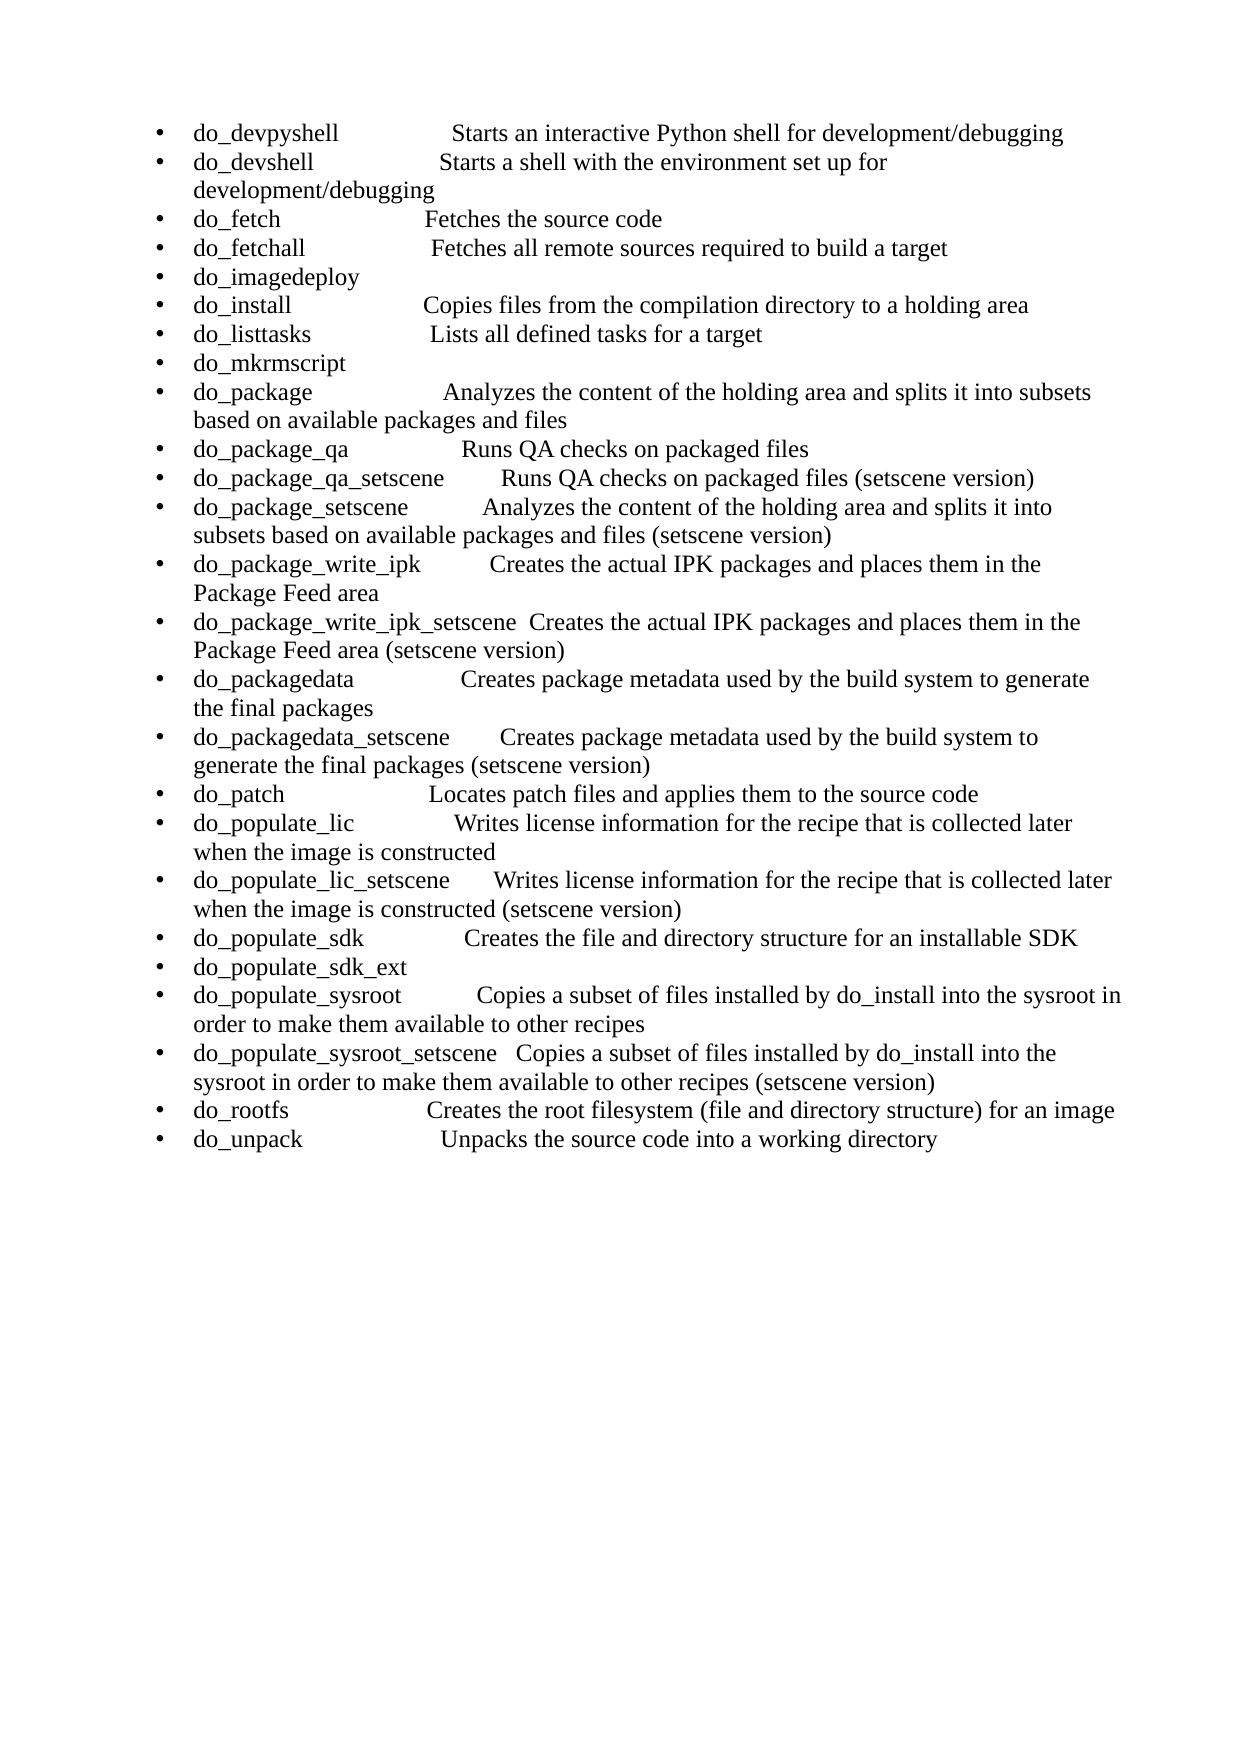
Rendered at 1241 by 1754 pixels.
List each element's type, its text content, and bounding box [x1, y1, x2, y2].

list do_devshell Starts a shell with the environment set up for development/debugging [156, 147, 1122, 204]
list do_fetchall Fetches all remote sources required to build a target [156, 233, 1122, 262]
list do_devpyshell Starts an interactive Python shell for development/debugging [156, 118, 1122, 147]
list do_rootfs Creates the root filesystem (file and directory structure) for an image [156, 1096, 1122, 1124]
list do_unpack Unpacks the source code into a working directory [156, 1124, 1122, 1153]
list do_populate_sdk_ext [156, 952, 1122, 981]
list do_packagedata Creates package metadata used by the build system to generate the final packages [156, 664, 1122, 722]
list do_fetch Fetches the source code [156, 204, 1122, 233]
list do_populate_sysroot_setscene Copies a subset of files installed by do_install into the sysroot in order to make them available to other recipes (setscene version) [156, 1038, 1122, 1096]
list do_install Copies files from the compilation directory to a holding area [156, 291, 1122, 319]
list do_mkrmscript [156, 348, 1122, 377]
list do_packagedata_setscene Creates package metadata used by the build system to generate the final packages (setscene version) [156, 722, 1122, 779]
list do_populate_lic Writes license information for the recipe that is collected later when the image is constructed [156, 808, 1122, 866]
list do_package_write_ipk Creates the actual IPK packages and places them in the Package Feed area [156, 549, 1122, 607]
list do_patch Locates patch files and applies them to the source code [156, 779, 1122, 808]
list do_populate_sdk Creates the file and directory structure for an installable SDK [156, 923, 1122, 952]
list do_package_qa Runs QA checks on packaged files [156, 434, 1122, 463]
list do_listtasks Lists all defined tasks for a target [156, 319, 1122, 348]
list do_package_qa_setscene Runs QA checks on packaged files (setscene version) [156, 463, 1122, 492]
list do_package Analyzes the content of the holding area and splits it into subsets based on available packages and files [156, 377, 1122, 434]
list do_package_setscene Analyzes the content of the holding area and splits it into subsets based on available packages and files (setscene version) [156, 492, 1122, 549]
list do_imagedeploy [156, 262, 1122, 291]
list do_package_write_ipk_setscene Creates the actual IPK packages and places them in the Package Feed area (setscene version) [156, 607, 1122, 664]
list do_populate_lic_setscene Writes license information for the recipe that is collected later when the image is constructed (setscene version) [156, 866, 1122, 923]
list do_populate_sysroot Copies a subset of files installed by do_install into the sysroot in order to make them available to other recipes [156, 981, 1122, 1038]
